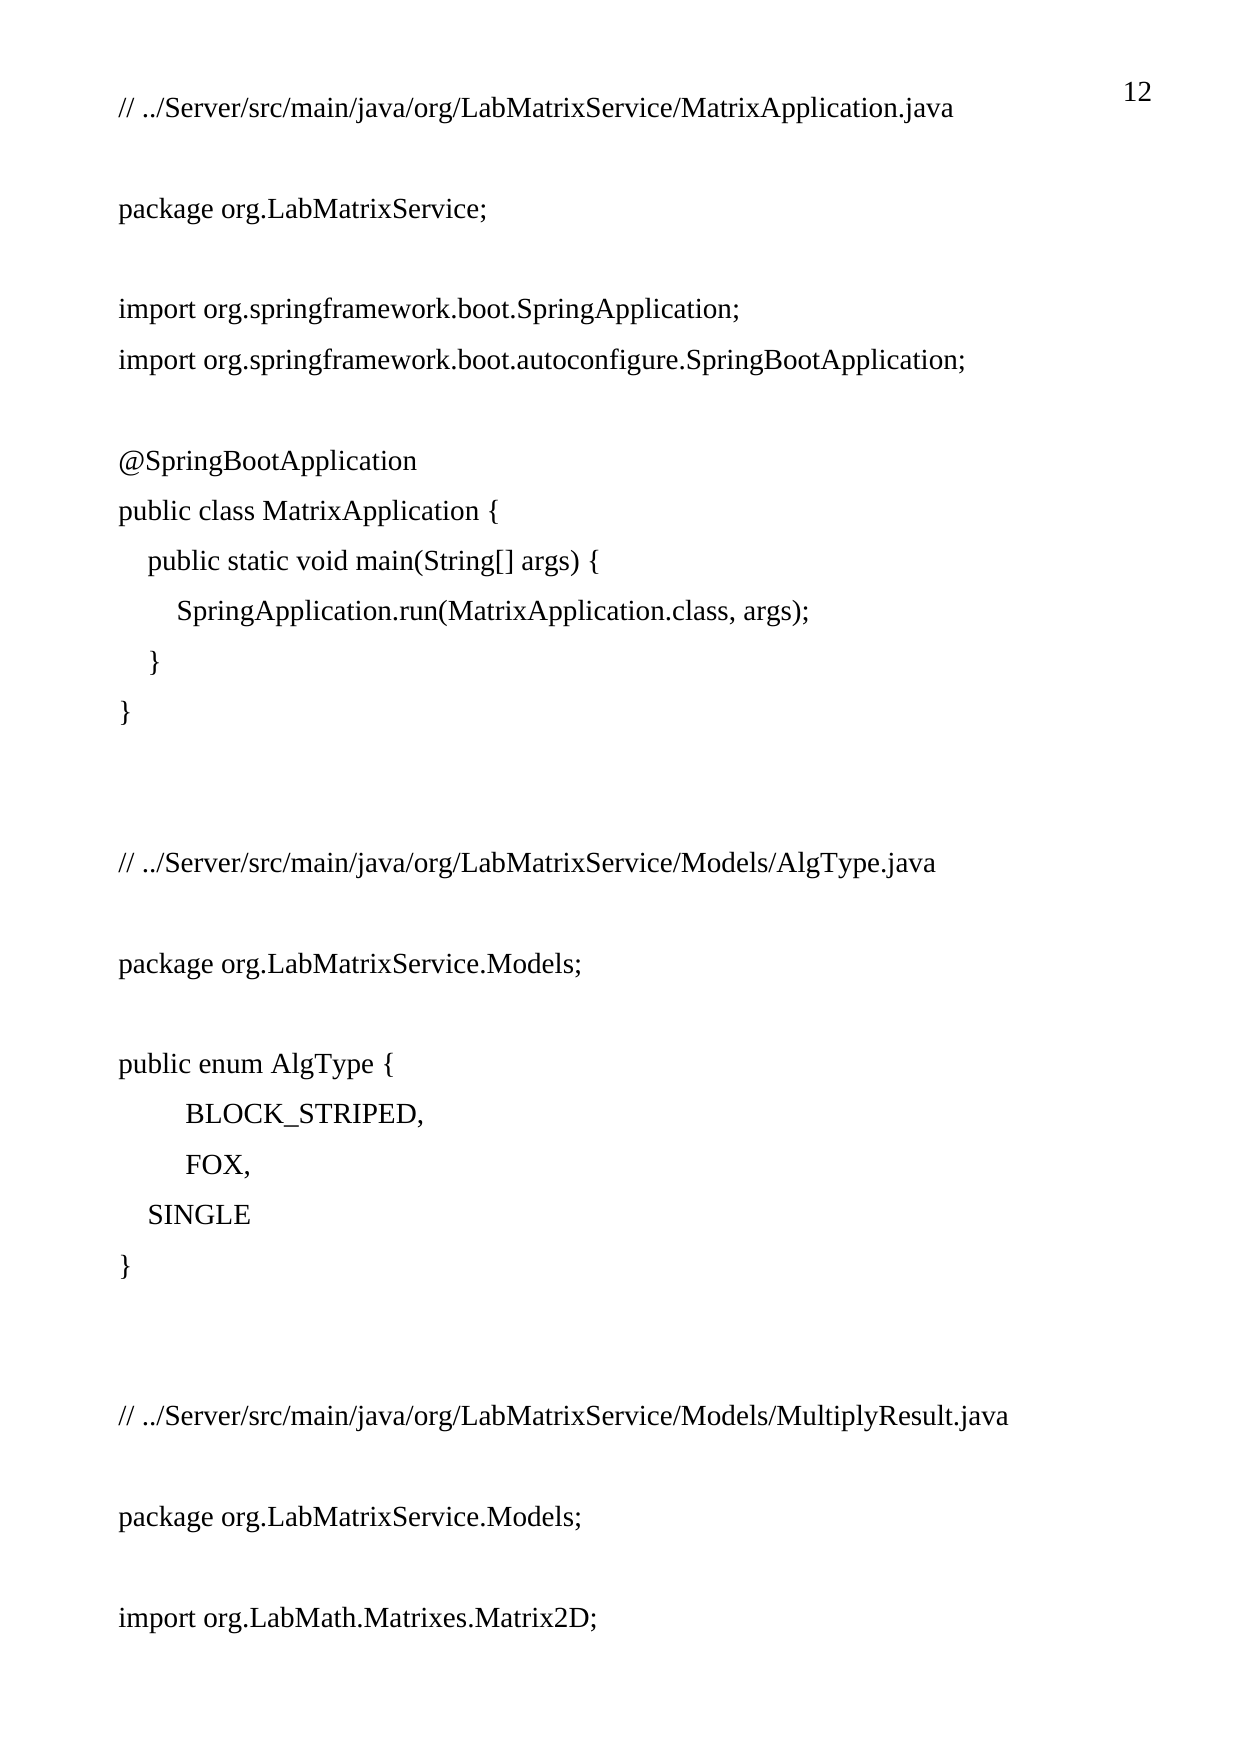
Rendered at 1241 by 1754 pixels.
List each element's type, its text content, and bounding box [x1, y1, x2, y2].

text package org.LabMatrixService; [118, 191, 1122, 224]
text package org.LabMatrixService.Models; [118, 946, 1122, 979]
text @SpringBootApplication [118, 443, 1122, 476]
text // ../Server/src/main/java/org/LabMatrixService/Models/MultiplyResult.java [118, 1398, 1122, 1432]
text // ../Server/src/main/java/org/LabMatrixService/MatrixApplication.java [118, 90, 1122, 124]
text // ../Server/src/main/java/org/LabMatrixService/Models/AlgType.java [118, 845, 1122, 879]
text import org.LabMath.Matrixes.Matrix2D; [118, 1600, 1122, 1633]
text FOX, [118, 1147, 1122, 1181]
text public enum AlgType { [118, 1046, 1122, 1080]
text public static void main(String[] args) { [118, 543, 1122, 577]
text BLOCK_STRIPED, [118, 1097, 1122, 1130]
text } [118, 1248, 1122, 1281]
text SINGLE [118, 1197, 1122, 1231]
text } [118, 644, 1122, 677]
text SpringApplication.run(MatrixApplication.class, args); [118, 593, 1122, 627]
text import org.springframework.boot.SpringApplication; [118, 292, 1122, 325]
text import org.springframework.boot.autoconfigure.SpringBootApplication; [118, 342, 1122, 376]
text } [118, 694, 1122, 728]
text package org.LabMatrixService.Models; [118, 1499, 1122, 1533]
text public class MatrixApplication { [118, 493, 1122, 526]
